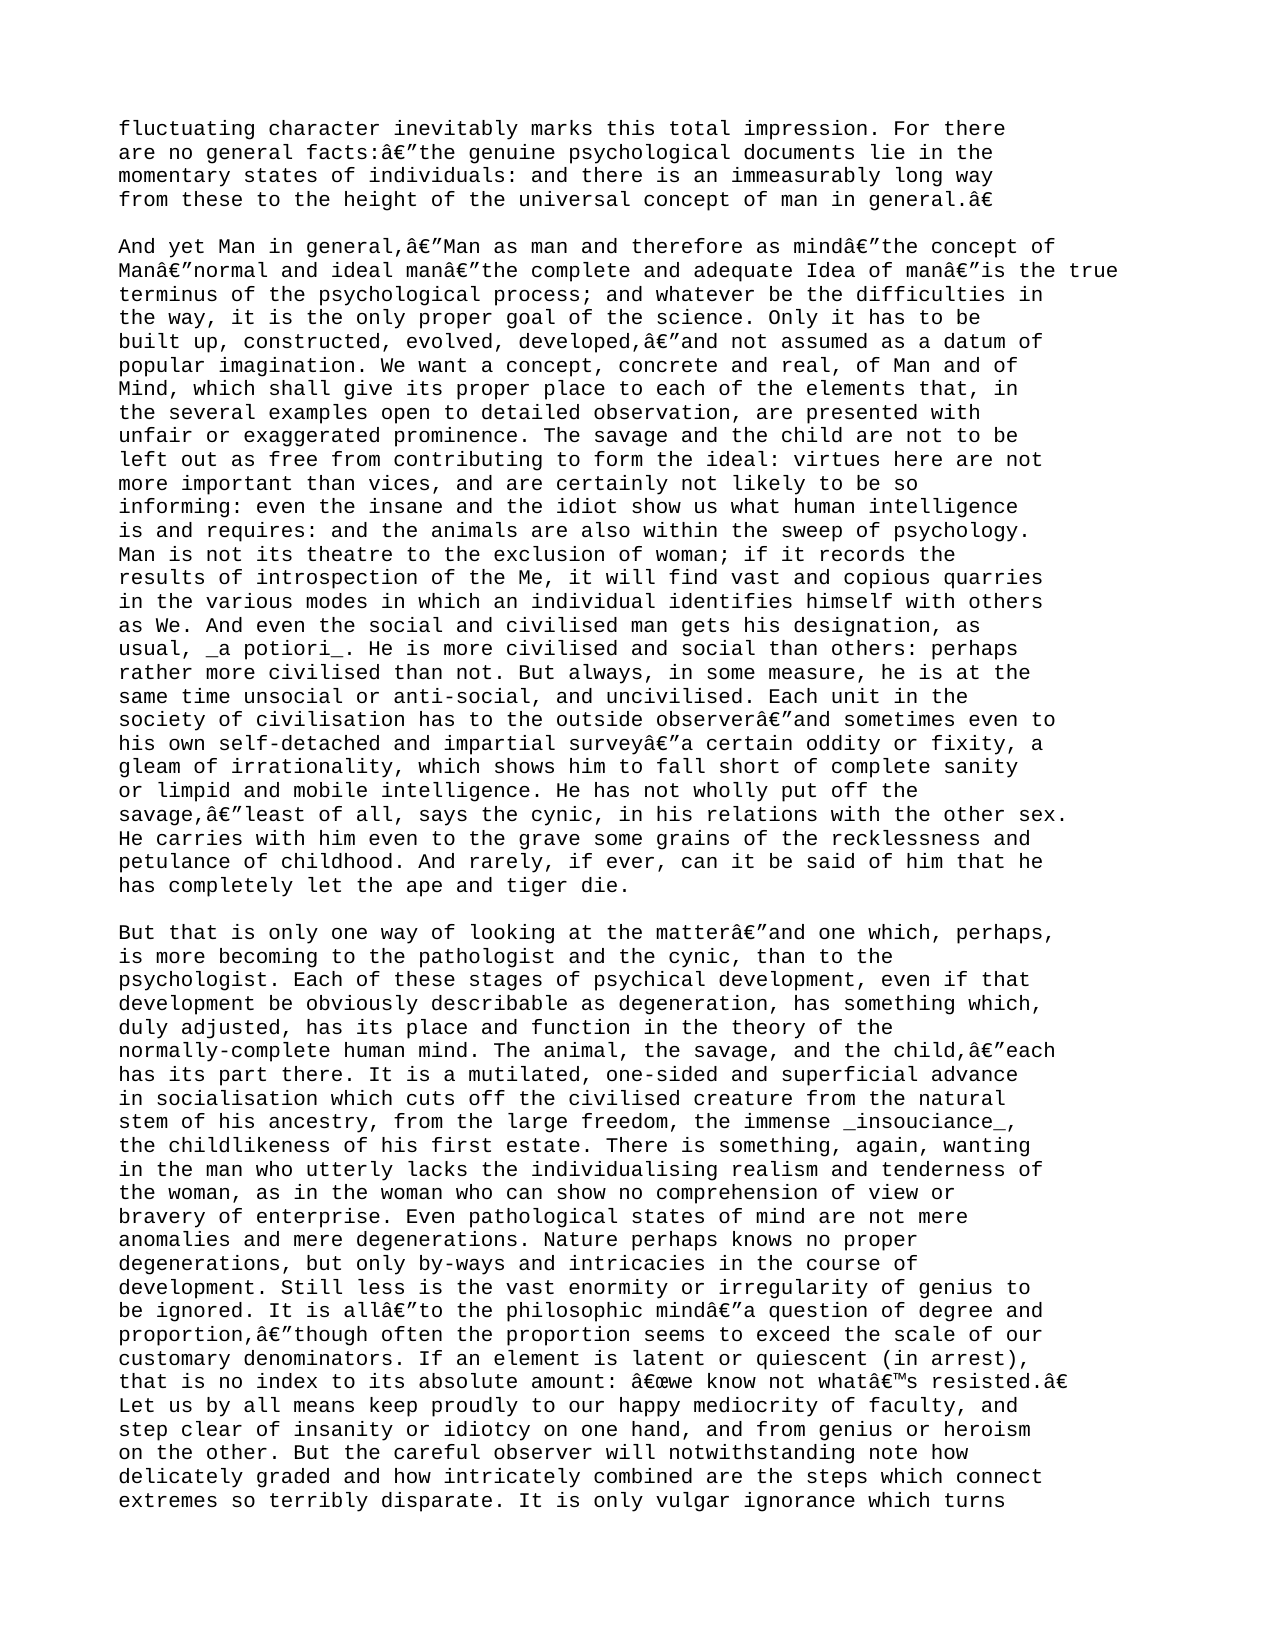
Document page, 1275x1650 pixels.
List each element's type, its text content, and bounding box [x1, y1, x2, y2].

text in the various modes in which an individual identifies himself with others [118, 591, 1157, 615]
text has its part there. It is a mutilated, one-sided and superficial advance [118, 1064, 1157, 1088]
text customary denominators. If an element is latent or quiescent (in arrest), [118, 1348, 1157, 1371]
text the way, it is the only proper goal of the science. Only it has to be [118, 307, 1157, 331]
text as We. And even the social and civilised man gets his designation, as [118, 615, 1157, 638]
text And yet Man in general,â€”Man as man and therefore as mindâ€”the concept of [118, 236, 1157, 260]
text proportion,â€”though often the proportion seems to exceed the scale of our [118, 1324, 1157, 1348]
text are no general facts:â€”the genuine psychological documents lie in the [118, 142, 1157, 165]
text society of civilisation has to the outside observerâ€”and sometimes even to [118, 709, 1157, 733]
text left out as free from contributing to form the ideal: virtues here are not [118, 449, 1157, 473]
text normally-complete human mind. The animal, the savage, and the child,â€”each [118, 1040, 1157, 1064]
text degenerations, but only by-ways and intricacies in the course of [118, 1253, 1157, 1277]
text anomalies and mere degenerations. Nature perhaps knows no proper [118, 1229, 1157, 1253]
text is more becoming to the pathologist and the cynic, than to the [118, 946, 1157, 969]
text same time unsocial or anti-social, and uncivilised. Each unit in the [118, 686, 1157, 709]
text development. Still less is the vast enormity or irregularity of genius to [118, 1277, 1157, 1300]
text gleam of irrationality, which shows him to fall short of complete sanity [118, 757, 1157, 780]
text duly adjusted, has its place and function in the theory of the [118, 1017, 1157, 1040]
text delicately graded and how intricately combined are the steps which connect [118, 1466, 1157, 1489]
text bravery of enterprise. Even pathological states of mind are not mere [118, 1206, 1157, 1229]
text more important than vices, and are certainly not likely to be so [118, 473, 1157, 496]
text rather more civilised than not. But always, in some measure, he is at the [118, 662, 1157, 686]
text from these to the height of the universal concept of man in general.â€ [118, 189, 1157, 213]
text usual, _a potiori_. He is more civilised and social than others: perhaps [118, 638, 1157, 662]
text Let us by all means keep proudly to our happy mediocrity of faculty, and [118, 1395, 1157, 1419]
text is and requires: and the animals are also within the sweep of psychology. [118, 520, 1157, 544]
text on the other. But the careful observer will notwithstanding note how [118, 1442, 1157, 1466]
text informing: even the insane and the idiot show us what human intelligence [118, 496, 1157, 520]
text Mind, which shall give its proper place to each of the elements that, in [118, 378, 1157, 402]
text in the man who utterly lacks the individualising realism and tenderness of [118, 1158, 1157, 1182]
text Manâ€”normal and ideal manâ€”the complete and adequate Idea of manâ€”is the true [118, 260, 1157, 284]
text extremes so terribly disparate. It is only vulgar ignorance which turns [118, 1489, 1157, 1513]
text He carries with him even to the grave some grains of the recklessness and [118, 827, 1157, 851]
text the several examples open to detailed observation, are presented with [118, 402, 1157, 426]
text terminus of the psychological process; and whatever be the difficulties in [118, 284, 1157, 307]
text savage,â€”least of all, says the cynic, in his relations with the other sex. [118, 804, 1157, 827]
text his own self-detached and impartial surveyâ€”a certain oddity or fixity, a [118, 733, 1157, 757]
text Man is not its theatre to the exclusion of woman; if it records the [118, 544, 1157, 567]
text in socialisation which cuts off the civilised creature from the natural [118, 1088, 1157, 1111]
text the childlikeness of his first estate. There is something, again, wanting [118, 1135, 1157, 1158]
text fluctuating character inevitably marks this total impression. For there [118, 118, 1157, 142]
text stem of his ancestry, from the large freedom, the immense _insouciance_, [118, 1111, 1157, 1135]
text development be obviously describable as degeneration, has something which, [118, 993, 1157, 1017]
text that is no index to its absolute amount: â€œwe know not whatâ€™s resisted.â€ [118, 1371, 1157, 1395]
text popular imagination. We want a concept, concrete and real, of Man and of [118, 354, 1157, 378]
text or limpid and mobile intelligence. He has not wholly put off the [118, 780, 1157, 804]
text be ignored. It is allâ€”to the philosophic mindâ€”a question of degree and [118, 1300, 1157, 1324]
text has completely let the ape and tiger die. [118, 875, 1157, 898]
text the woman, as in the woman who can show no comprehension of view or [118, 1182, 1157, 1206]
text psychologist. Each of these stages of psychical development, even if that [118, 969, 1157, 993]
text results of introspection of the Me, it will find vast and copious quarries [118, 567, 1157, 591]
text petulance of childhood. And rarely, if ever, can it be said of him that he [118, 851, 1157, 875]
text built up, constructed, evolved, developed,â€”and not assumed as a datum of [118, 331, 1157, 354]
text But that is only one way of looking at the matterâ€”and one which, perhaps, [118, 922, 1157, 946]
text momentary states of individuals: and there is an immeasurably long way [118, 165, 1157, 189]
text unfair or exaggerated prominence. The savage and the child are not to be [118, 426, 1157, 449]
text step clear of insanity or idiotcy on one hand, and from genius or heroism [118, 1419, 1157, 1442]
